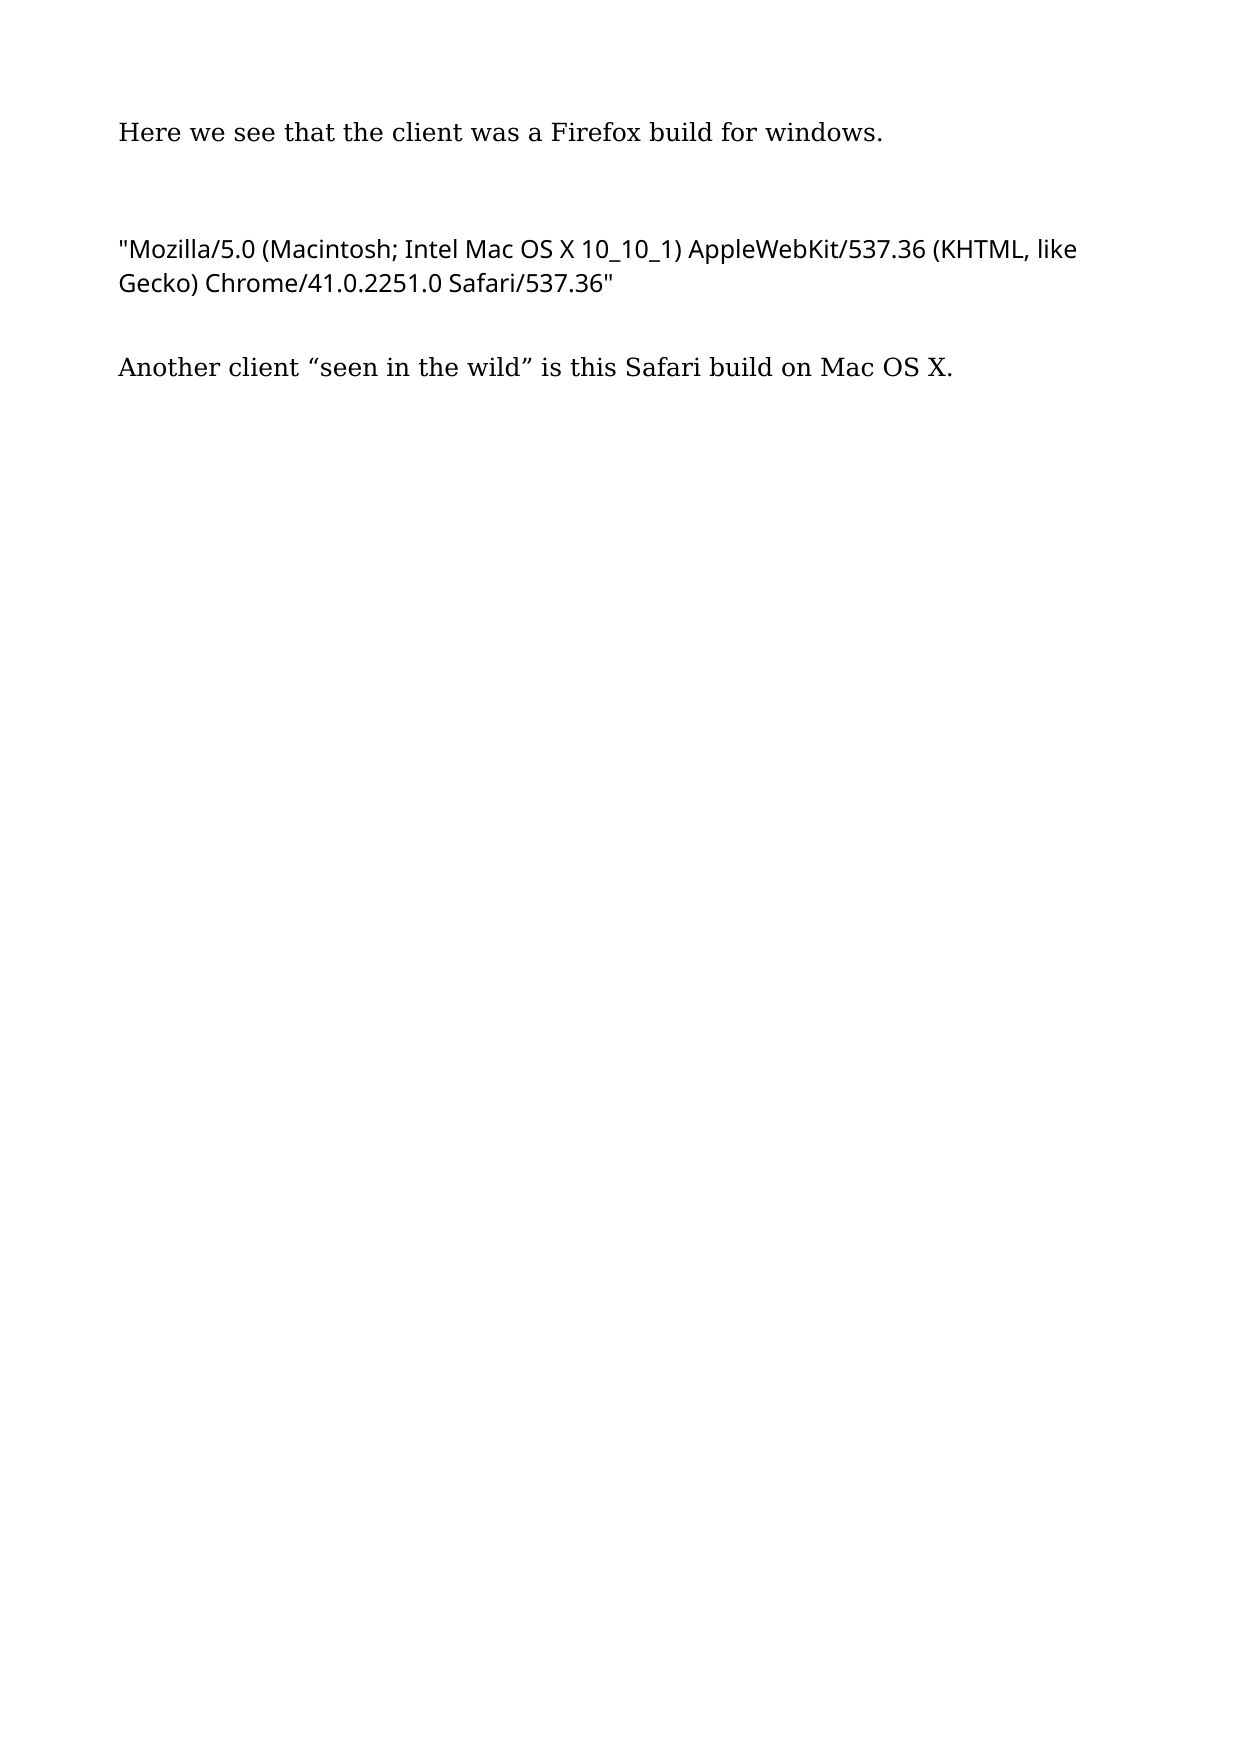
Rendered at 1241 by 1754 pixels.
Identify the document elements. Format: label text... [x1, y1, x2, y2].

text Here we see that the client was a Firefox build for windows. [118, 118, 1122, 147]
subtitle "Mozilla/5.0 (Macintosh; Intel Mac OS X 10_10_1) AppleWebKit/537.36 (KHTML, like Gecko) Chrome/41.0.2251.0 Safari/537.36" [118, 231, 1122, 299]
subtitle Another client “seen in the wild” is this Safari build on Mac OS X. [118, 354, 1122, 383]
